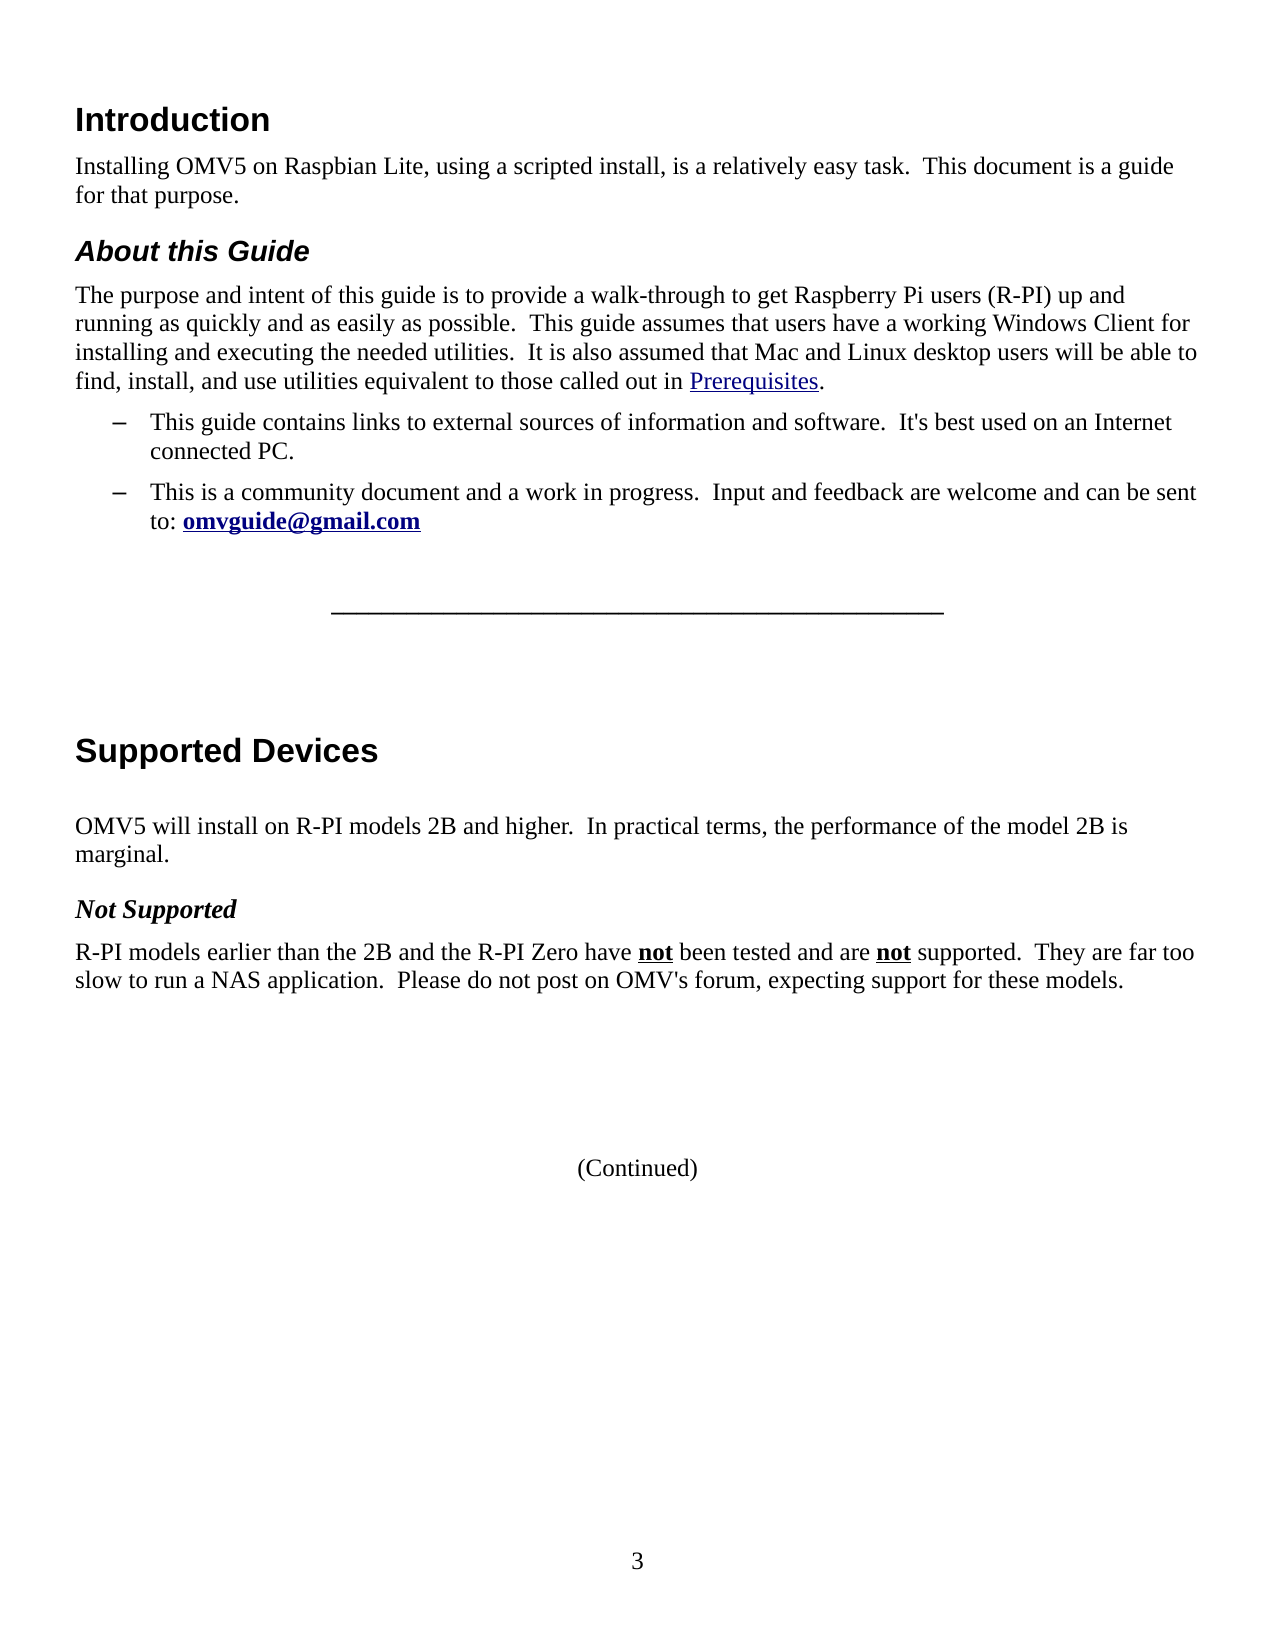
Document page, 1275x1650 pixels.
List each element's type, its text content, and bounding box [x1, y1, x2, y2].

list This guide contains links to external sources of information and software. It's best used on an Internet connected PC. [112, 407, 1200, 465]
list This is a community document and a work in progress. Input and feedback are welcome and can be sent to: omvguide@gmail.com [112, 477, 1200, 535]
subtitle Not Supported [75, 893, 1200, 924]
text (Continued) [75, 1153, 1200, 1182]
subtitle About this Guide [75, 234, 1200, 267]
subtitle Supported Devices [75, 731, 1200, 769]
text R-PI models earlier than the 2B and the R-PI Zero have not been tested and are not supported. They are far too slow to run a NAS application. Please do not post on OMV's forum, expecting support for these models. [75, 937, 1200, 994]
text OMV5 will install on R-PI models 2B and higher. In practical terms, the performance of the model 2B is marginal. [75, 811, 1200, 868]
text _________________________________________________ [75, 588, 1200, 617]
text The purpose and intent of this guide is to provide a walk-through to get Raspberry Pi users (R-PI) up and running as quickly and as easily as possible. This guide assumes that users have a working Windows Client for installing and executing the needed utilities. It is also assumed that Mac and Linux desktop users will be able to find, install, and use utilities equivalent to those called out in Prerequisites. [75, 280, 1200, 395]
subtitle Introduction [75, 100, 1200, 139]
text Installing OMV5 on Raspbian Lite, using a scripted install, is a relatively easy task. This document is a guide for that purpose. [75, 151, 1200, 209]
